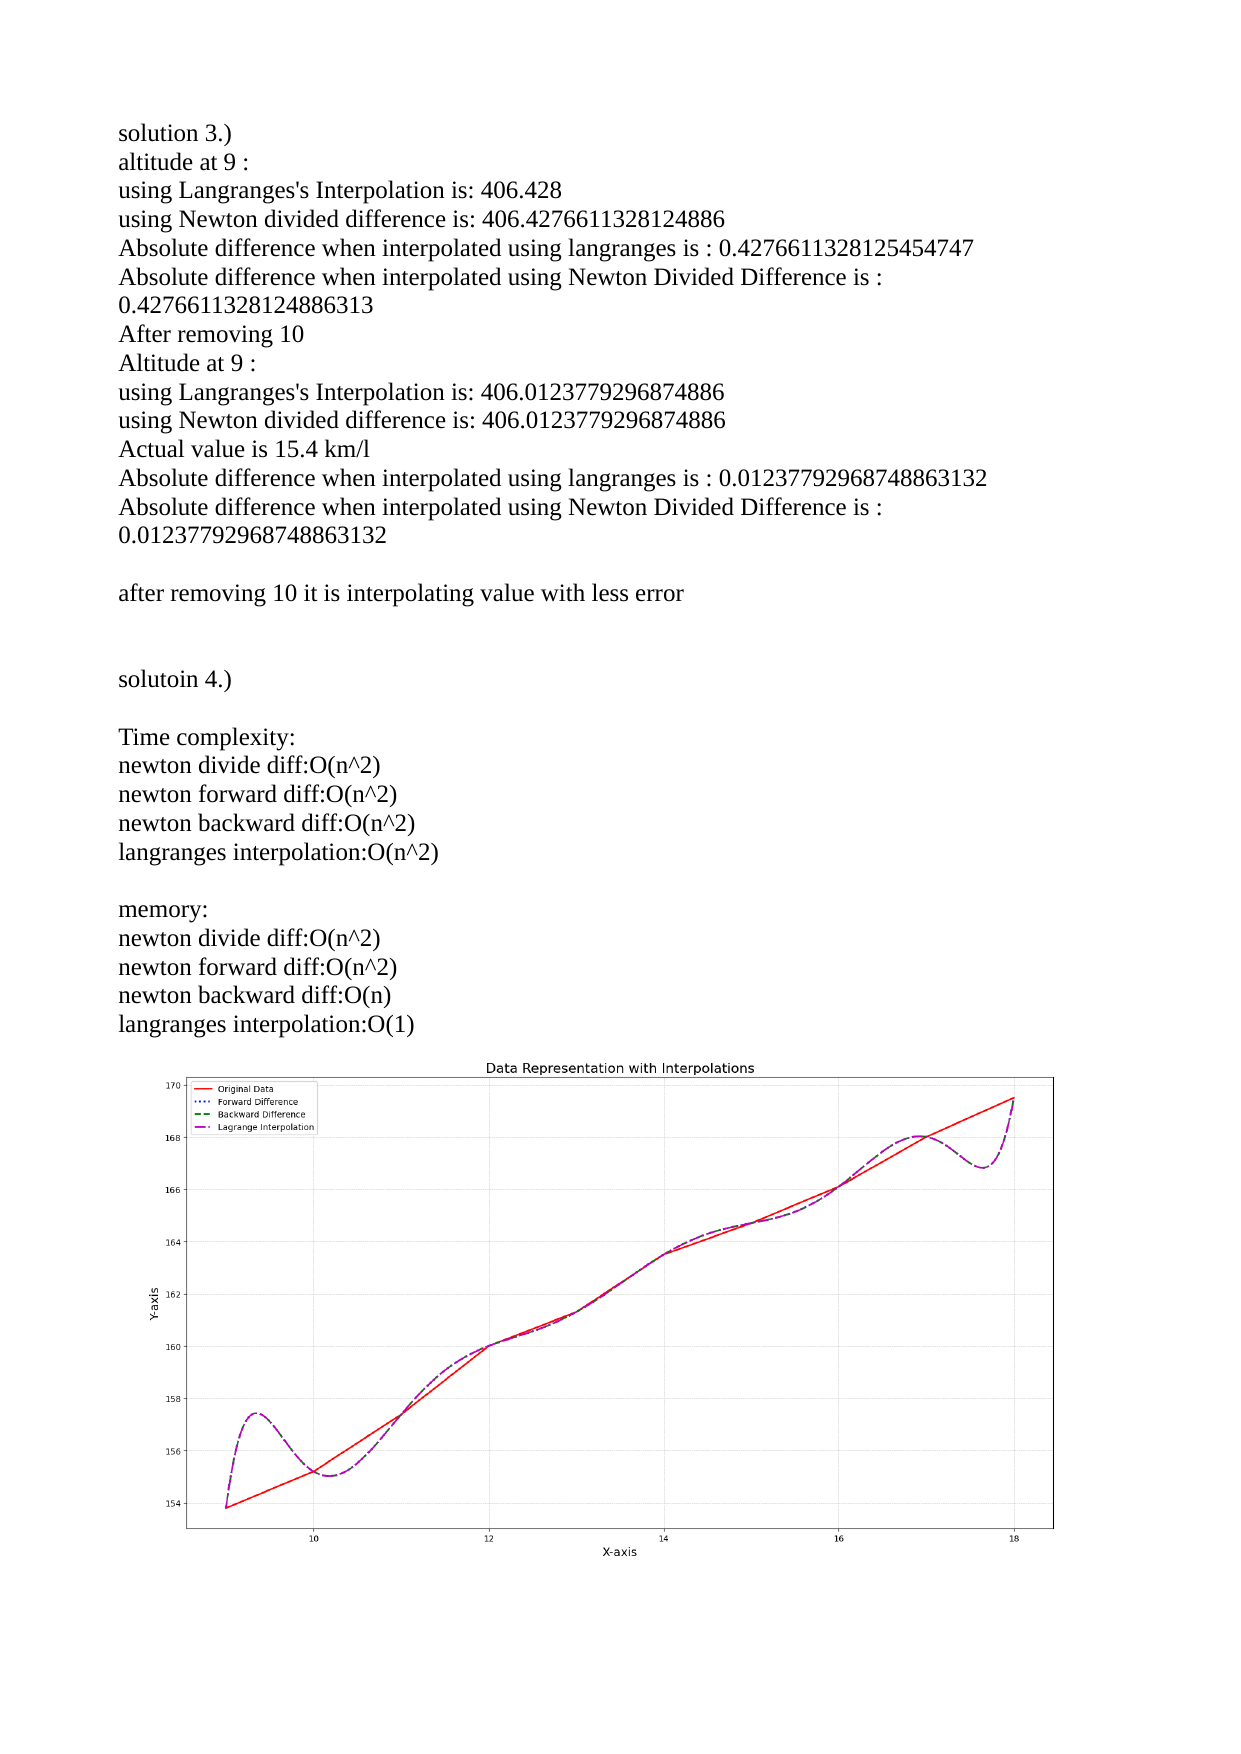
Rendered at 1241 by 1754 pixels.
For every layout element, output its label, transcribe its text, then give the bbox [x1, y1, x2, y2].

text solutoin 4.) [118, 664, 1122, 693]
text Absolute difference when interpolated using langranges is : 0.01237792968748863132 [118, 463, 1122, 492]
text newton backward diff:O(n) [118, 981, 1122, 1009]
text After removing 10 [118, 319, 1122, 348]
text Altitude at 9 : [118, 348, 1122, 377]
text using Newton divided difference is: 406.4276611328124886 [118, 204, 1122, 233]
text Actual value is 15.4 km/l [118, 434, 1122, 463]
text newton divide diff:O(n^2) [118, 923, 1122, 952]
text Time complexity: [118, 722, 1122, 751]
text Absolute difference when interpolated using Newton Divided Difference is : 0.01237792968748863132 [118, 492, 1122, 549]
text newton forward diff:O(n^2) [118, 952, 1122, 981]
text langranges interpolation:O(n^2) [118, 837, 1122, 866]
text memory: [118, 894, 1122, 923]
text Absolute difference when interpolated using langranges is : 0.4276611328125454747 [118, 233, 1122, 262]
text using Newton divided difference is: 406.0123779296874886 [118, 406, 1122, 434]
text langranges interpolation:O(1) [118, 1009, 1122, 1038]
text altitude at 9 : [118, 147, 1122, 176]
text newton backward diff:O(n^2) [118, 808, 1122, 837]
text using Langranges's Interpolation is: 406.0123779296874886 [118, 377, 1122, 406]
text newton forward diff:O(n^2) [118, 779, 1122, 808]
text using Langranges's Interpolation is: 406.428 [118, 176, 1122, 204]
text newton divide diff:O(n^2) [118, 751, 1122, 779]
picture [118, 1038, 1123, 1577]
text solution 3.) [118, 118, 1122, 147]
text Absolute difference when interpolated using Newton Divided Difference is : 0.4276611328124886313 [118, 262, 1122, 319]
text after removing 10 it is interpolating value with less error [118, 578, 1122, 607]
